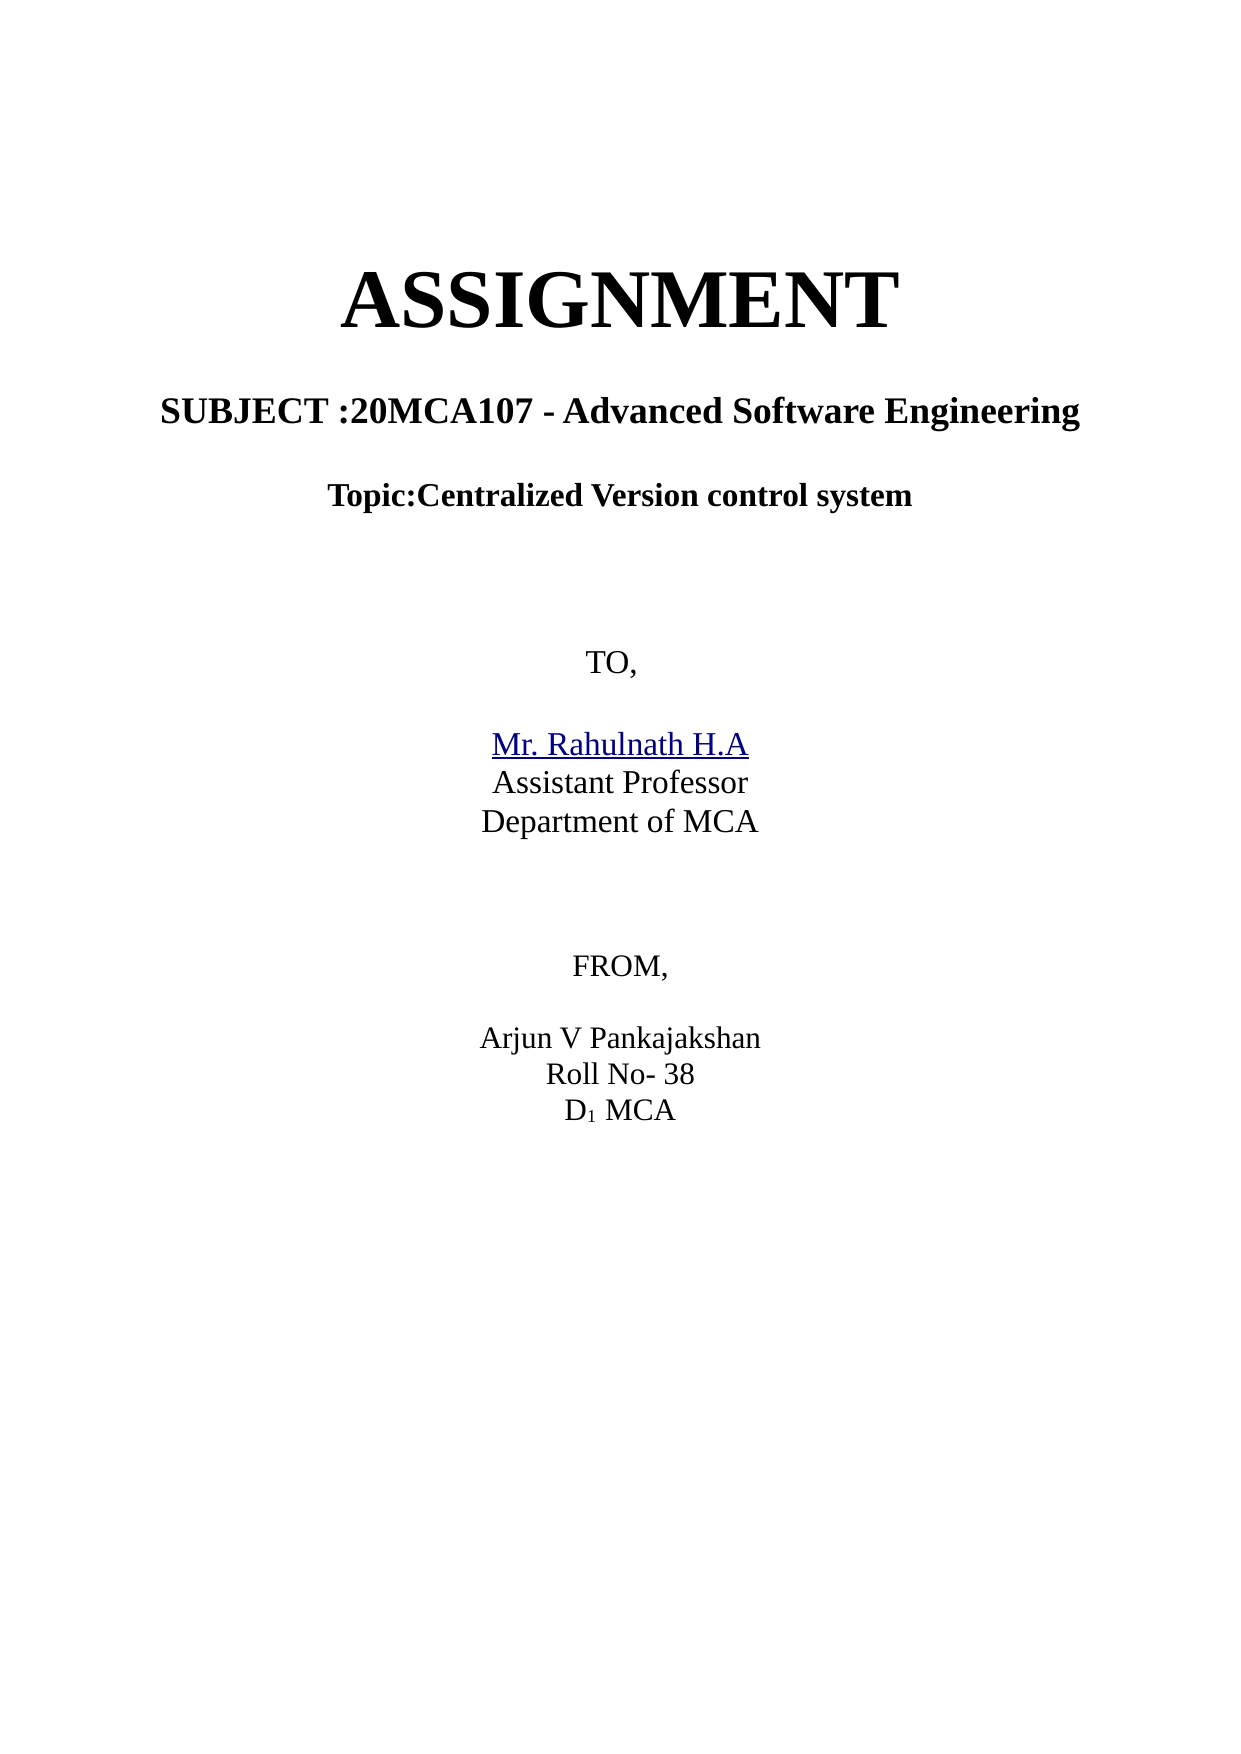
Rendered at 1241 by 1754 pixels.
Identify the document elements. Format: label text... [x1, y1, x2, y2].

text D1 MCA [118, 1091, 1122, 1127]
text Mr. Rahulnath H.A [118, 724, 1122, 763]
text Department of MCA [118, 801, 1122, 839]
text FROM, [118, 947, 1122, 983]
text ASSIGNMENT [118, 250, 1122, 346]
text TO, [118, 643, 1122, 681]
text Roll No- 38 [118, 1055, 1122, 1091]
text Topic:Centralized Version control system [118, 475, 1122, 513]
text SUBJECT :20MCA107 - Advanced Software Engineering [118, 389, 1122, 432]
text Assistant Professor [118, 763, 1122, 801]
text Arjun V Pankajakshan [118, 1019, 1122, 1055]
